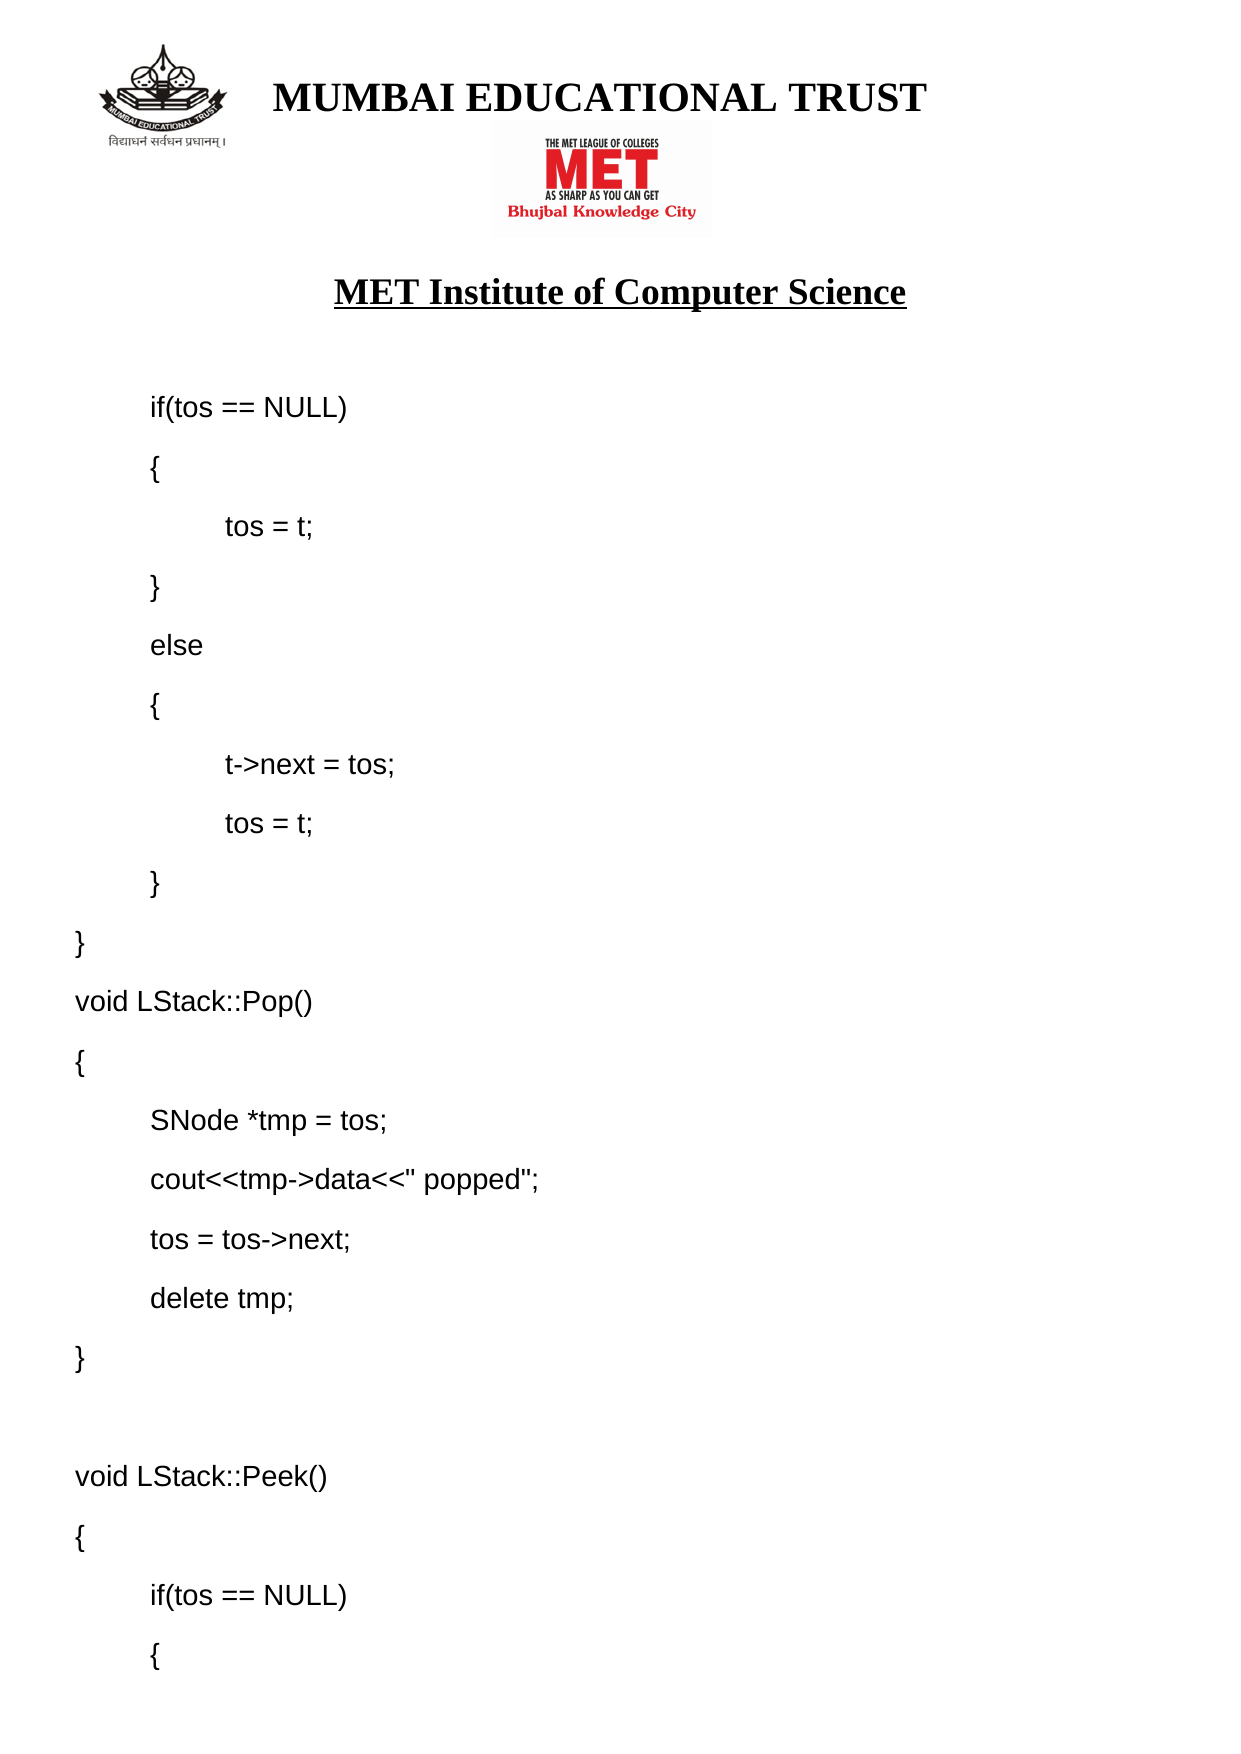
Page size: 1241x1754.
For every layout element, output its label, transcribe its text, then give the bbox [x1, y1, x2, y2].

text } [75, 568, 1165, 602]
text cout<<tmp->data<<" popped"; [75, 1162, 1165, 1196]
picture [492, 120, 712, 238]
text } [75, 1340, 1165, 1374]
text if(tos == NULL) [75, 1578, 1165, 1611]
text } [75, 925, 1165, 958]
text { [75, 1518, 1165, 1552]
text tos = tos->next; [75, 1222, 1165, 1255]
text tos = t; [75, 509, 1165, 543]
text } [75, 865, 1165, 899]
text { [75, 1043, 1165, 1077]
picture [98, 44, 228, 148]
text void LStack::Pop() [75, 984, 1165, 1018]
text tos = t; [75, 806, 1165, 839]
text { [75, 1637, 1165, 1671]
text t->next = tos; [75, 747, 1165, 780]
text SNode *tmp = tos; [75, 1103, 1165, 1136]
text delete tmp; [75, 1281, 1165, 1314]
text { [75, 687, 1165, 721]
text else [75, 628, 1165, 661]
text if(tos == NULL) [75, 390, 1165, 424]
text { [75, 450, 1165, 483]
text void LStack::Peek() [75, 1459, 1165, 1493]
